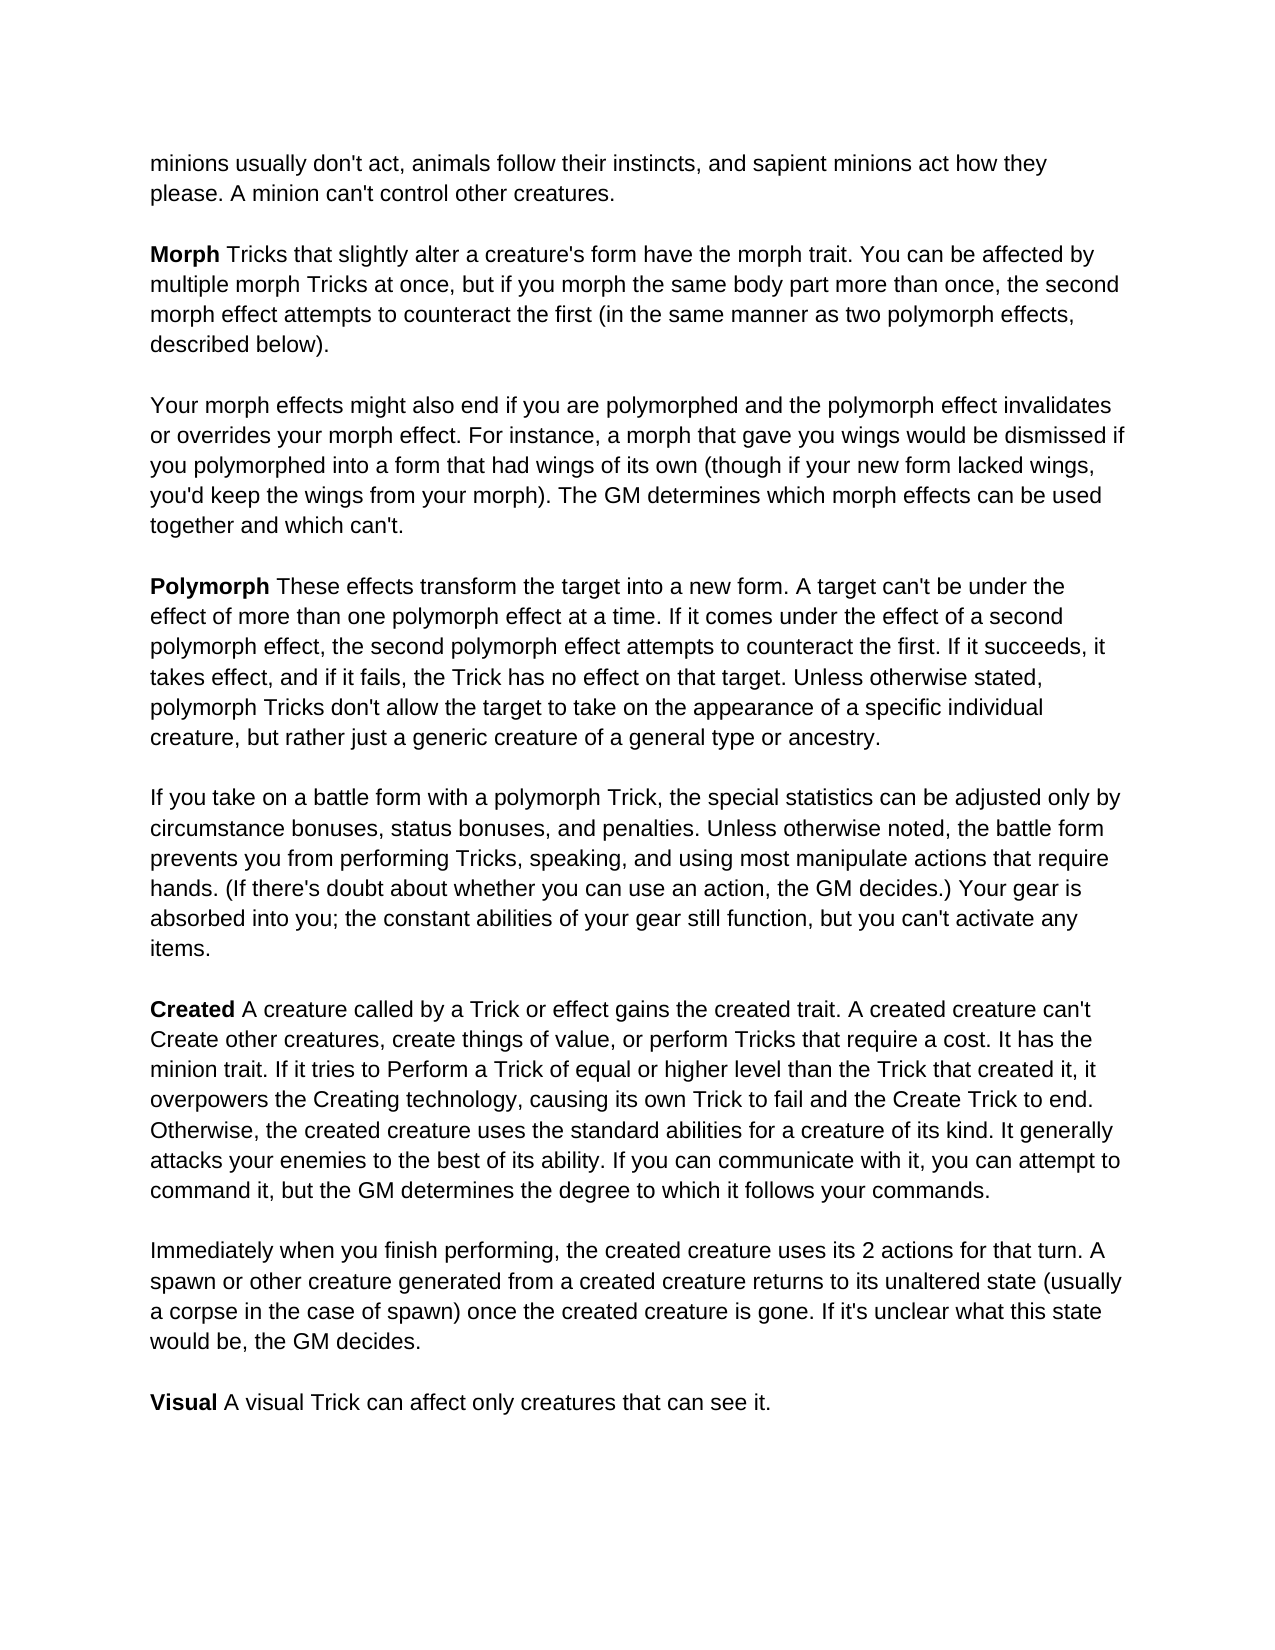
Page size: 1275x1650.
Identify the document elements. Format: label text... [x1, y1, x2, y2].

text Created A creature called by a Trick or effect gains the created trait. A created creature can't Create other creatures, create things of value, or perform Tricks that require a cost. It has the minion trait. If it tries to Perform a Trick of equal or higher level than the Trick that created it, it overpowers the Creating technology, causing its own Trick to fail and the Create Trick to end. Otherwise, the created creature uses the standard abilities for a creature of its kind. It generally attacks your enemies to the best of its ability. If you can communicate with it, you can attempt to command it, but the GM determines the degree to which it follows your commands. [150, 996, 1125, 1203]
text minions usually don't act, animals follow their instincts, and sapient minions act how they please. A minion can't control other creatures. [150, 150, 1125, 207]
text Visual A visual Trick can affect only creatures that can see it. [150, 1388, 1125, 1415]
text Morph Tricks that slightly alter a creature's form have the morph trait. You can be affected by multiple morph Tricks at once, but if you morph the same body part more than once, the second morph effect attempts to counteract the first (in the same manner as two polymorph effects, described below). [150, 241, 1125, 358]
text Immediately when you finish performing, the created creature uses its 2 actions for that turn. A spawn or other creature generated from a created creature returns to its unaltered state (usually a corpse in the case of spawn) once the created creature is gone. If it's unclear what this state would be, the GM decides. [150, 1237, 1125, 1354]
text If you take on a battle form with a polymorph Trick, the special statistics can be adjusted only by circumstance bonuses, status bonuses, and penalties. Unless otherwise noted, the battle form prevents you from performing Tricks, speaking, and using most manipulate actions that require hands. (If there's doubt about whether you can use an action, the GM decides.) Your gear is absorbed into you; the constant abilities of your gear still function, but you can't activate any items. [150, 784, 1125, 962]
text Polymorph These effects transform the target into a new form. A target can't be under the effect of more than one polymorph effect at a time. If it comes under the effect of a second polymorph effect, the second polymorph effect attempts to counteract the first. If it succeeds, it takes effect, and if it fails, the Trick has no effect on that target. Unless otherwise stated, polymorph Tricks don't allow the target to take on the appearance of a specific individual creature, but rather just a generic creature of a general type or ancestry. [150, 573, 1125, 750]
text Your morph effects might also end if you are polymorphed and the polymorph effect invalidates or overrides your morph effect. For instance, a morph that gave you wings would be dismissed if you polymorphed into a form that had wings of its own (though if your new form lacked wings, you'd keep the wings from your morph). The GM determines which morph effects can be used together and which can't. [150, 392, 1125, 539]
